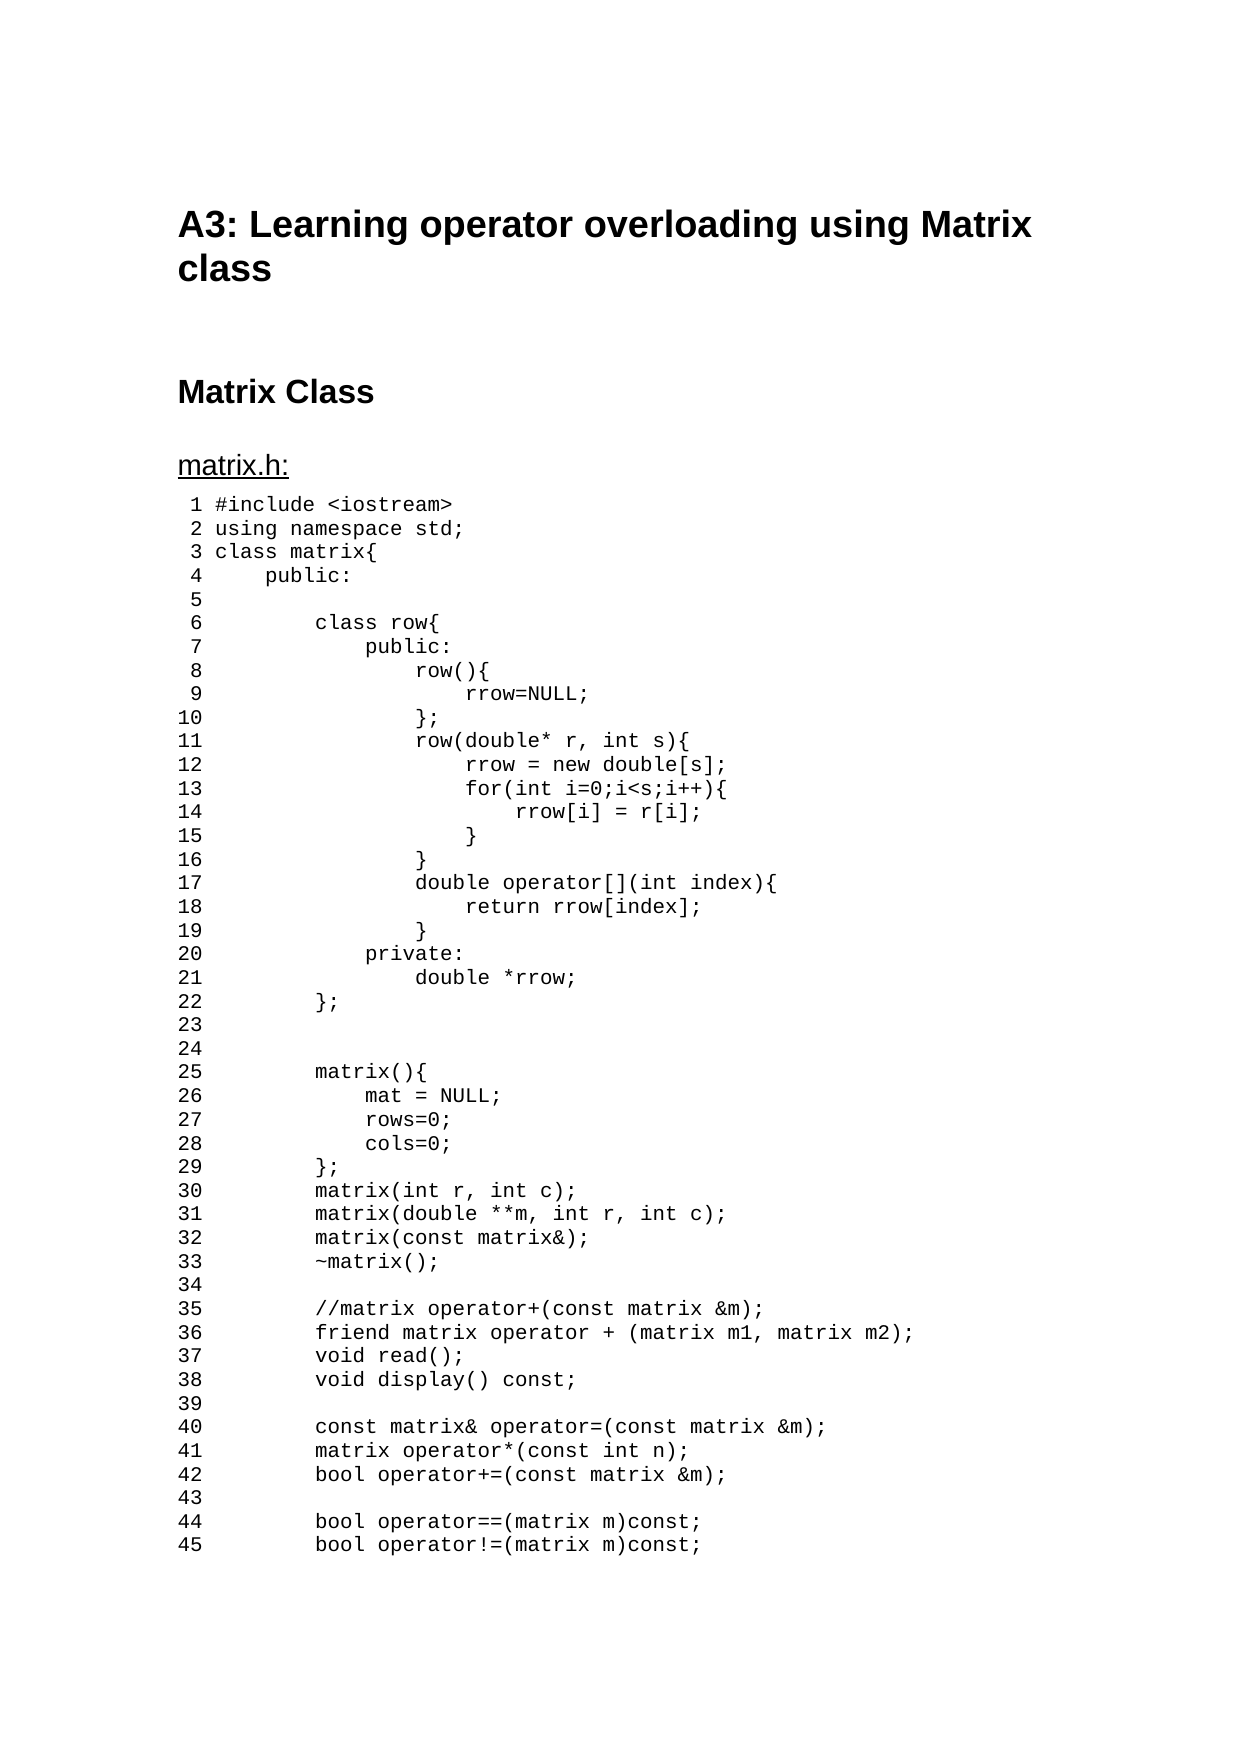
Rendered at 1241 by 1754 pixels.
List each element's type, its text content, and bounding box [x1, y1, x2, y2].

text 43 [177, 1487, 1122, 1511]
text 10 }; [177, 707, 1122, 731]
text 31 matrix(double **m, int r, int c); [177, 1203, 1122, 1227]
text 20 private: [177, 943, 1122, 967]
text 7 public: [177, 636, 1122, 659]
text 27 rows=0; [177, 1109, 1122, 1132]
text 36 friend matrix operator + (matrix m1, matrix m2); [177, 1322, 1122, 1345]
text 32 matrix(const matrix&); [177, 1227, 1122, 1251]
text 29 }; [177, 1156, 1122, 1180]
text 39 [177, 1393, 1122, 1416]
text 17 double operator[](int index){ [177, 872, 1122, 896]
text 1 #include <iostream> [177, 494, 1122, 518]
text 44 bool operator==(matrix m)const; [177, 1511, 1122, 1534]
text 42 bool operator+=(const matrix &m); [177, 1463, 1122, 1487]
text 23 [177, 1014, 1122, 1038]
text 45 bool operator!=(matrix m)const; [177, 1534, 1122, 1558]
text 22 }; [177, 991, 1122, 1014]
text 2 using namespace std; [177, 518, 1122, 541]
text 33 ~matrix(); [177, 1251, 1122, 1274]
text 9 rrow=NULL; [177, 683, 1122, 707]
text 8 row(){ [177, 659, 1122, 683]
text 35 //matrix operator+(const matrix &m); [177, 1298, 1122, 1322]
subtitle matrix.h: [177, 448, 1122, 482]
text 15 } [177, 825, 1122, 849]
text 12 rrow = new double[s]; [177, 754, 1122, 778]
subtitle A3: Learning operator overloading using Matrix class [177, 202, 1122, 289]
text 4 public: [177, 565, 1122, 589]
text 37 void read(); [177, 1345, 1122, 1369]
text 21 double *rrow; [177, 967, 1122, 991]
text 5 [177, 589, 1122, 612]
text 13 for(int i=0;i<s;i++){ [177, 778, 1122, 801]
text 19 } [177, 920, 1122, 943]
text 18 return rrow[index]; [177, 896, 1122, 920]
subtitle Matrix Class [177, 372, 1122, 411]
text 41 matrix operator*(const int n); [177, 1440, 1122, 1463]
text 6 class row{ [177, 612, 1122, 636]
text 16 } [177, 849, 1122, 872]
text 34 [177, 1274, 1122, 1298]
text 24 [177, 1038, 1122, 1062]
text 3 class matrix{ [177, 541, 1122, 565]
text 26 mat = NULL; [177, 1085, 1122, 1109]
text 38 void display() const; [177, 1369, 1122, 1393]
text 30 matrix(int r, int c); [177, 1180, 1122, 1203]
text 25 matrix(){ [177, 1062, 1122, 1085]
text 40 const matrix& operator=(const matrix &m); [177, 1416, 1122, 1440]
text 11 row(double* r, int s){ [177, 731, 1122, 754]
text 14 rrow[i] = r[i]; [177, 801, 1122, 825]
text 28 cols=0; [177, 1132, 1122, 1156]
